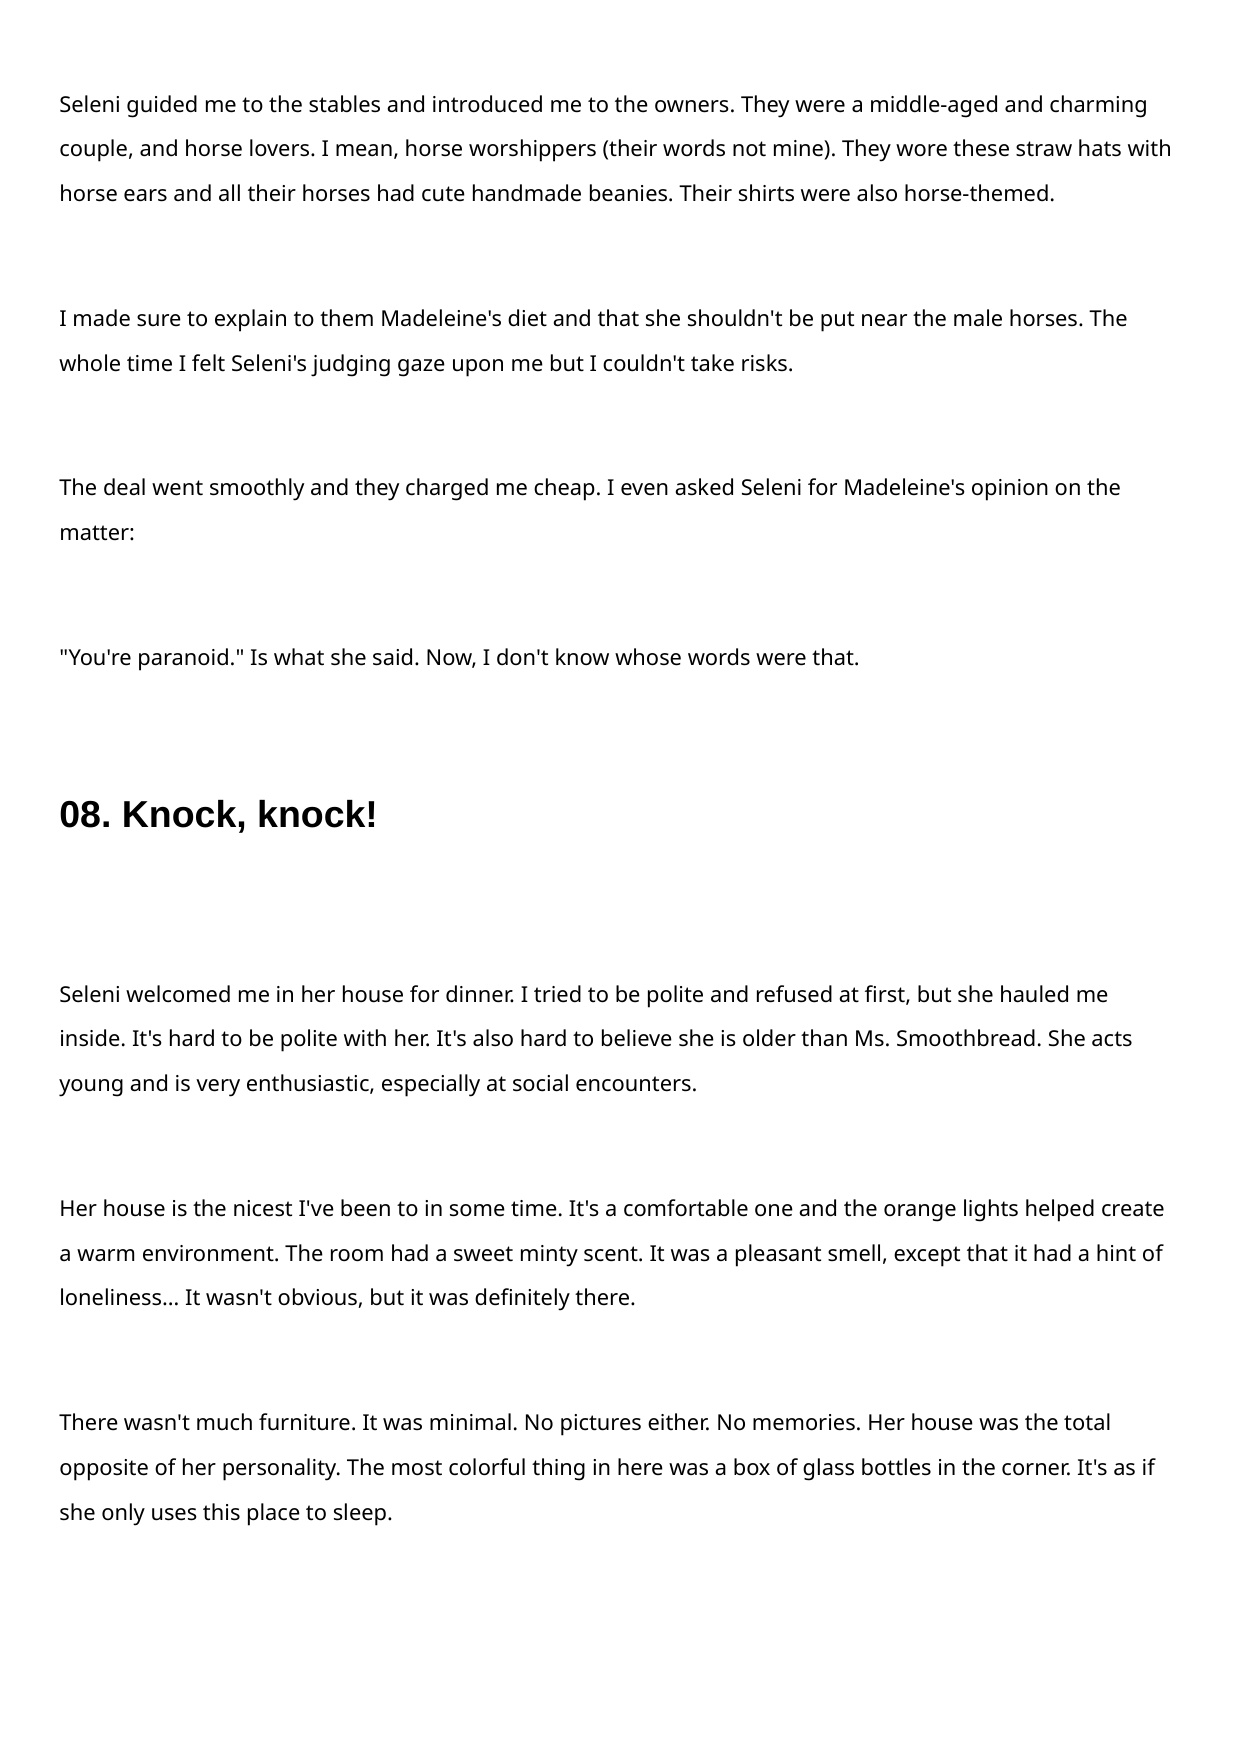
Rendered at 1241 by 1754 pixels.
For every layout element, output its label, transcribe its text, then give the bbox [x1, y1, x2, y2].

text "You're paranoid." Is what she said. Now, I don't know whose words were that. [59, 642, 1181, 672]
text The deal went smoothly and they charged me cheap. I even asked Seleni for Madeleine's opinion on the matter: [59, 472, 1181, 547]
text Seleni welcomed me in her house for dinner. I tried to be polite and refused at first, but she hauled me inside. It's hard to be polite with her. It's also hard to believe she is older than Ms. Smoothbread. She acts young and is very enthusiastic, especially at social encounters. [59, 979, 1181, 1098]
subtitle 08. Knock, knock! [59, 792, 1181, 835]
text There wasn't much furniture. It was minimal. No pictures either. No memories. Her house was the total opposite of her personality. The most colorful thing in here was a box of glass bottles in the corner. It's as if she only uses this place to sleep. [59, 1407, 1181, 1526]
text I made sure to explain to them Madeleine's diet and that she shouldn't be put near the male horses. The whole time I felt Seleni's judging gaze upon me but I couldn't take risks. [59, 303, 1181, 377]
text Seleni guided me to the stables and introduced me to the owners. They were a middle-aged and charming couple, and horse lovers. I mean, horse worshippers (their words not mine). They wore these straw hats with horse ears and all their horses had cute handmade beanies. Their shirts were also horse-themed. [59, 88, 1181, 208]
text Her house is the nicest I've been to in some time. It's a comfortable one and the orange lights helped create a warm environment. The room had a sweet minty scent. It was a pleasant smell, except that it had a hint of loneliness… It wasn't obvious, but it was definitely there. [59, 1193, 1181, 1312]
